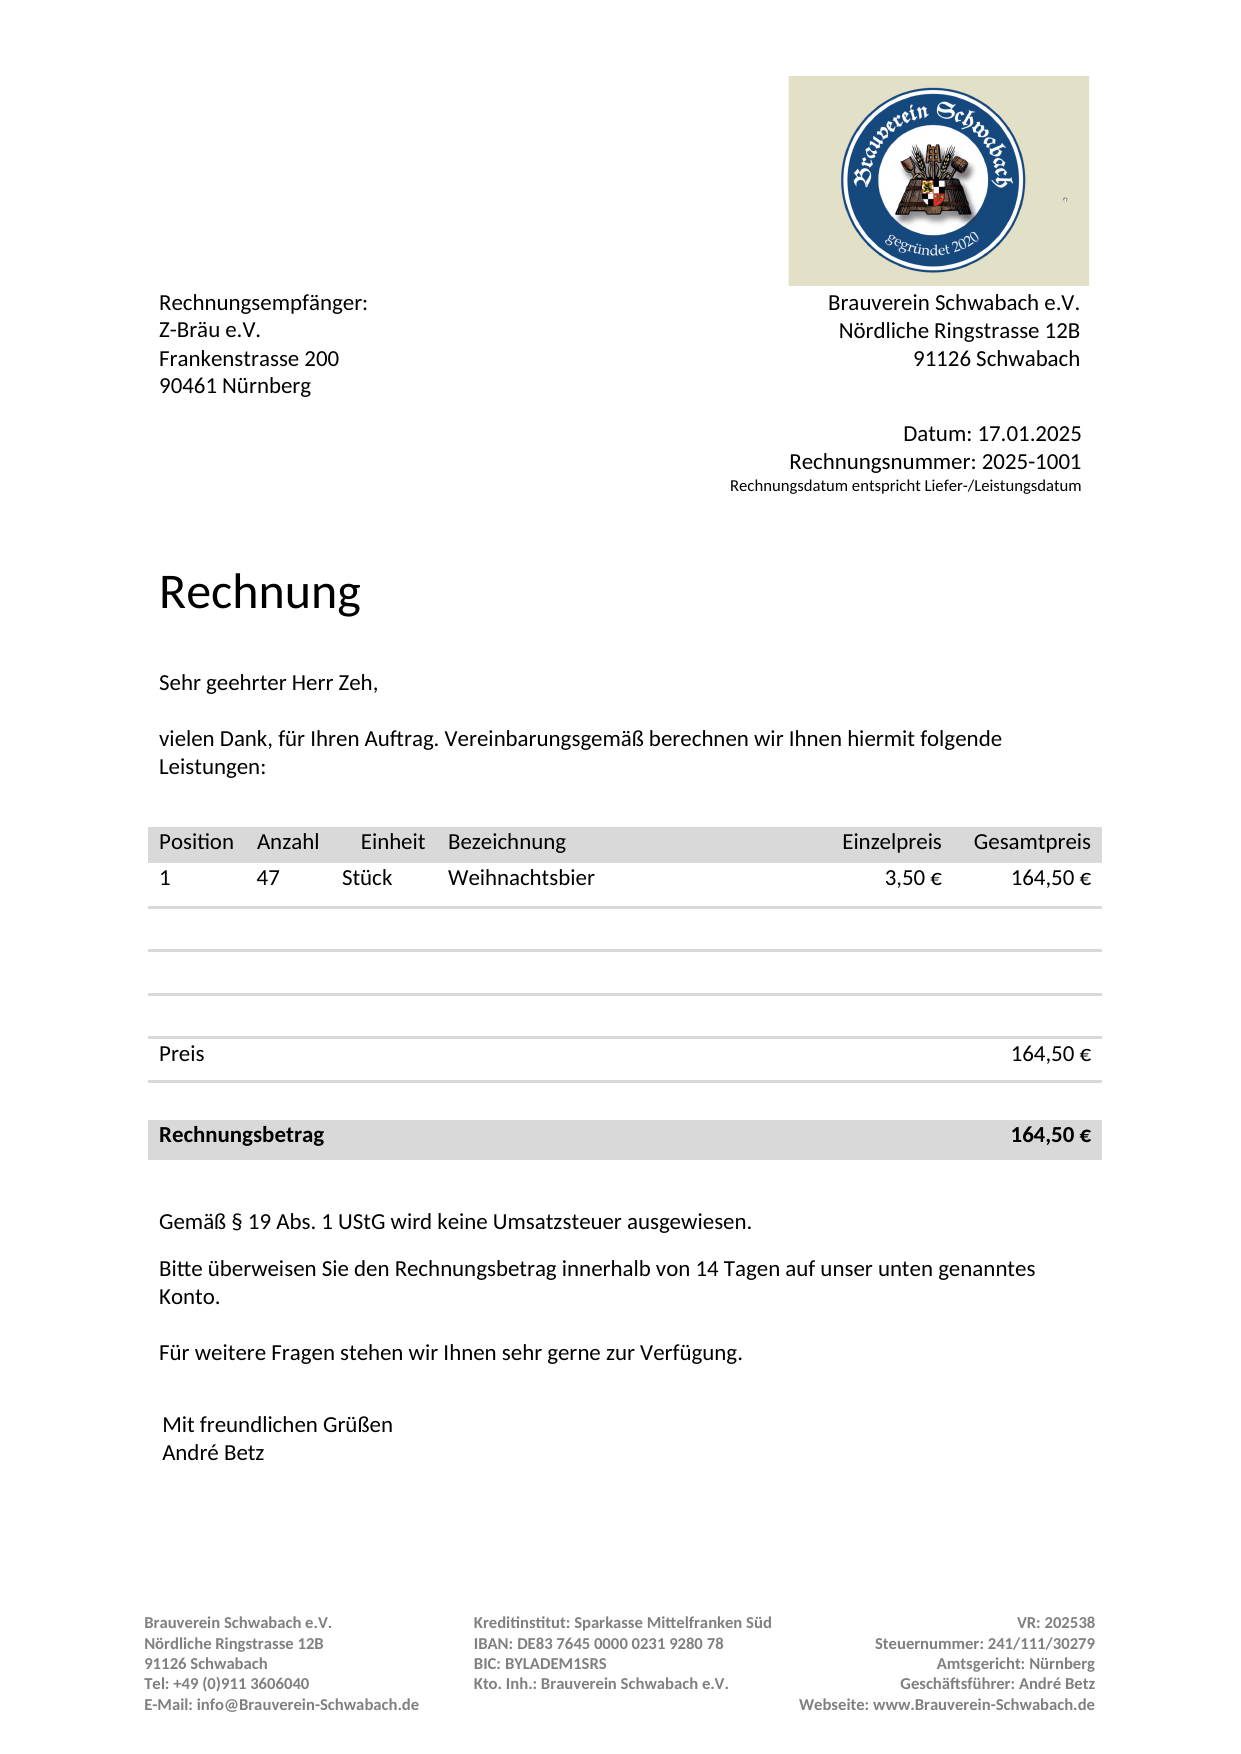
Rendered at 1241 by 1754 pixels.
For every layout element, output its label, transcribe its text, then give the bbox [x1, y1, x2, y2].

table_cell 47 [245, 864, 331, 906]
table_cell 1 [148, 864, 245, 906]
table_cell [245, 996, 331, 1036]
table_cell [953, 1083, 1102, 1120]
table_header Rechnung [148, 560, 634, 621]
table_header Sehr geehrter Herr Zeh, vielen Dank, für Ihren Auftrag. Vereinbarungsgemäß berechnen wir Ihnen hiermit folgende Leistungen: [148, 668, 1092, 780]
table_header Gemäß § 19 Abs. 1 UStG wird keine Umsatzsteuer ausgewiesen. Bitte überweisen Sie den Rechnungsbetrag innerhalb von 14 Tagen auf unser unten genanntes Konto. Für weitere Fragen stehen wir Ihnen sehr gerne zur Verfügung. [148, 1207, 1092, 1366]
table_cell [437, 952, 780, 993]
table_header Brauverein Schwabach e.V. Nördliche Ringstrasse 12B 91126 Schwabach [708, 288, 1092, 372]
table_header Bezeichnung [437, 827, 780, 863]
table_header Mit freundlichen Grüßen André Betz [151, 1410, 1095, 1466]
table_cell [245, 909, 331, 949]
table_cell [780, 996, 953, 1036]
table_cell [780, 952, 953, 993]
table_cell [437, 909, 780, 949]
picture [788, 76, 1090, 286]
table_cell Rechnungsbetrag [148, 1120, 953, 1160]
table_header Anzahl [245, 827, 331, 863]
table_cell 164,50 € [953, 1120, 1102, 1160]
table_cell Stück [331, 864, 437, 906]
table_cell [148, 996, 245, 1036]
table_cell 164,50 € [953, 1039, 1102, 1080]
table_cell [148, 909, 245, 949]
table_header Einheit [331, 827, 437, 863]
table_cell [953, 996, 1102, 1036]
table_cell [437, 996, 780, 1036]
table_cell [953, 909, 1102, 949]
table_cell [953, 952, 1102, 993]
table_cell [331, 952, 437, 993]
table_cell [331, 996, 437, 1036]
table_header Einzelpreis [780, 827, 953, 863]
table_cell 164,50 € [953, 864, 1102, 906]
table_cell [245, 952, 331, 993]
table_cell [331, 909, 437, 949]
table_cell [148, 1083, 953, 1120]
table_cell Preis [148, 1039, 953, 1080]
table_cell Weihnachtsbier [437, 864, 780, 906]
table_cell [148, 952, 245, 993]
table_header Rechnungsempfänger: Z-Bräu e.V. Frankenstrasse 200 90461 Nürnberg [148, 288, 457, 400]
table_cell 3,50 € [780, 864, 953, 906]
table_header Position [148, 827, 245, 863]
table_header Gesamtpreis [953, 827, 1102, 863]
table_cell [780, 909, 953, 949]
table_header Datum: 17.01.2025 Rechnungsnummer: 2025-1001 Rechnungsdatum entspricht Liefer-/Leistungsdatum [708, 419, 1093, 513]
